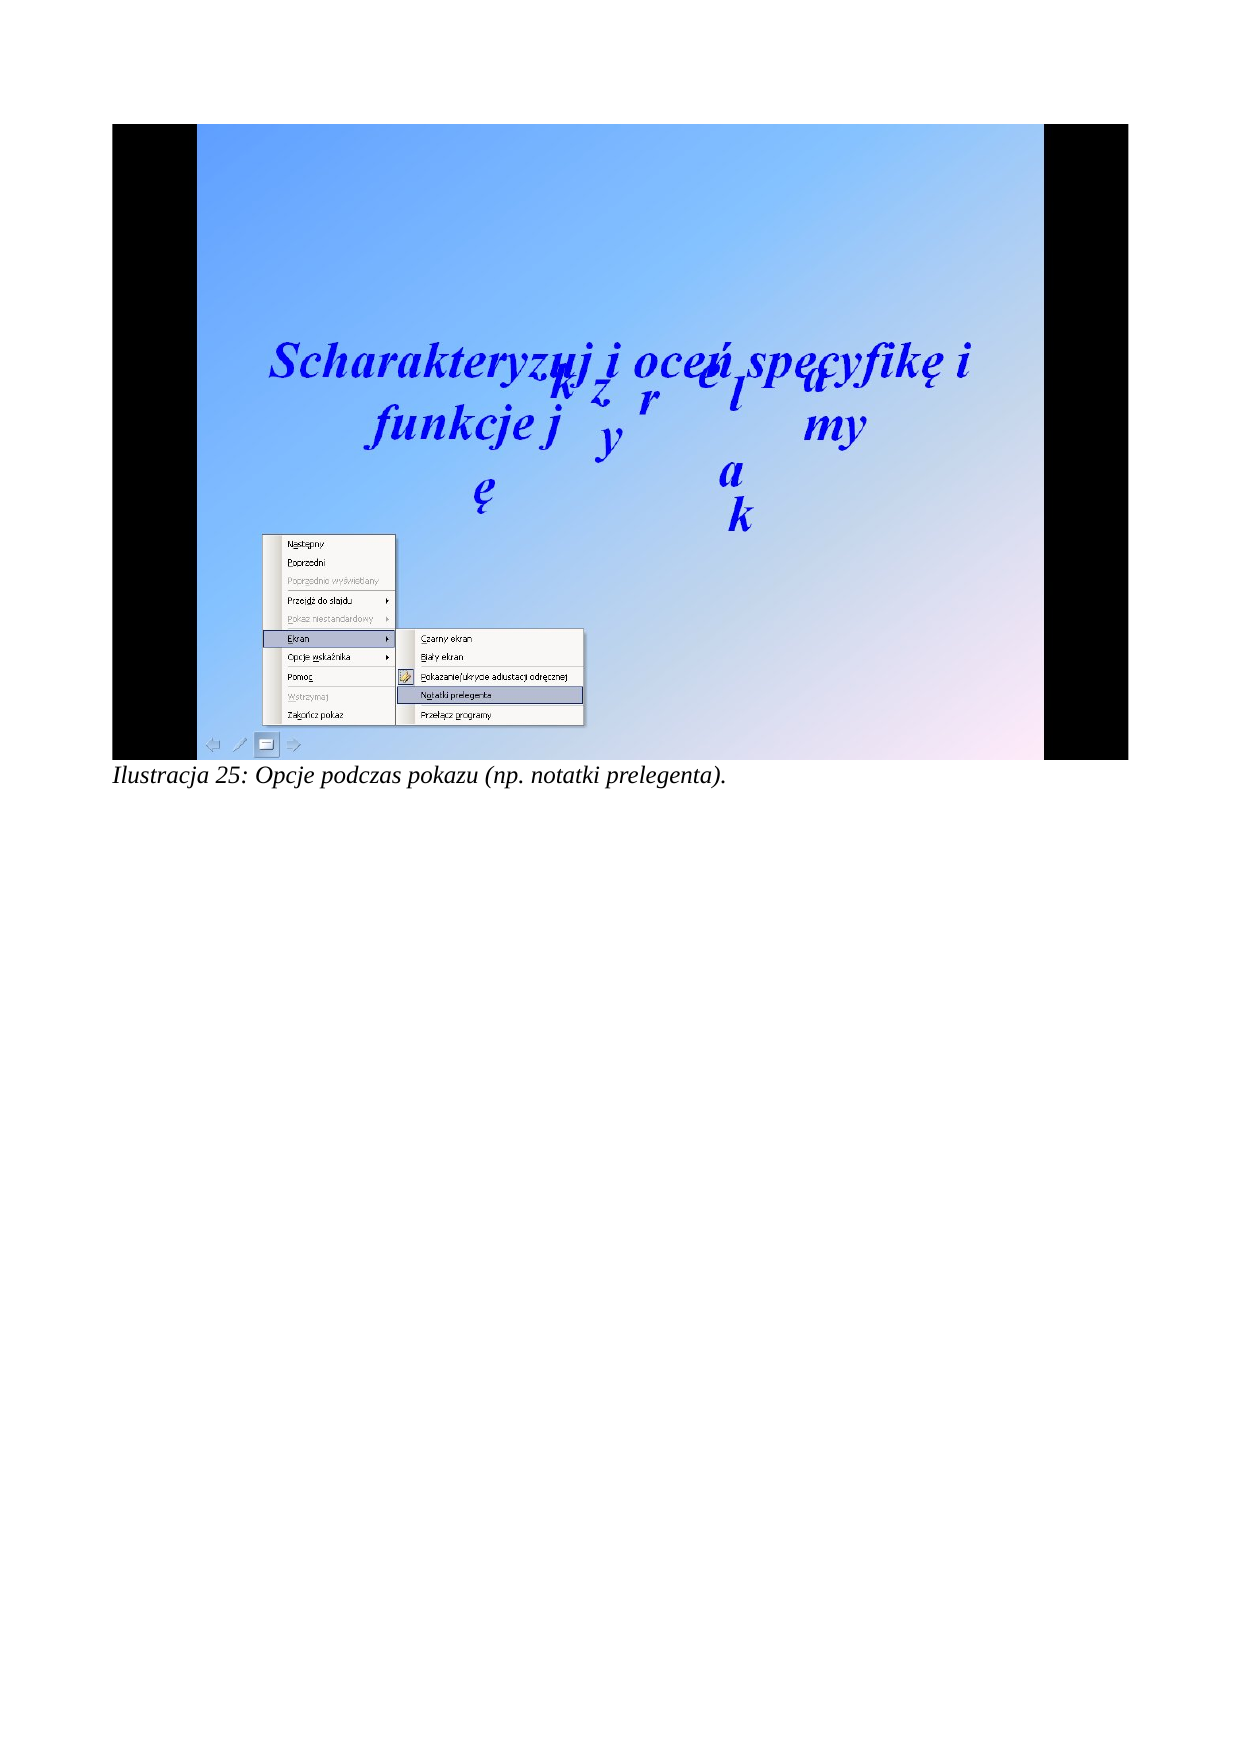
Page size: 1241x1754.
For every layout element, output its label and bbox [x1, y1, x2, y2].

table_cell [106, 125, 1134, 788]
table_cell [106, 106, 1134, 124]
picture [112, 124, 1129, 760]
table_cell [106, 789, 1134, 823]
